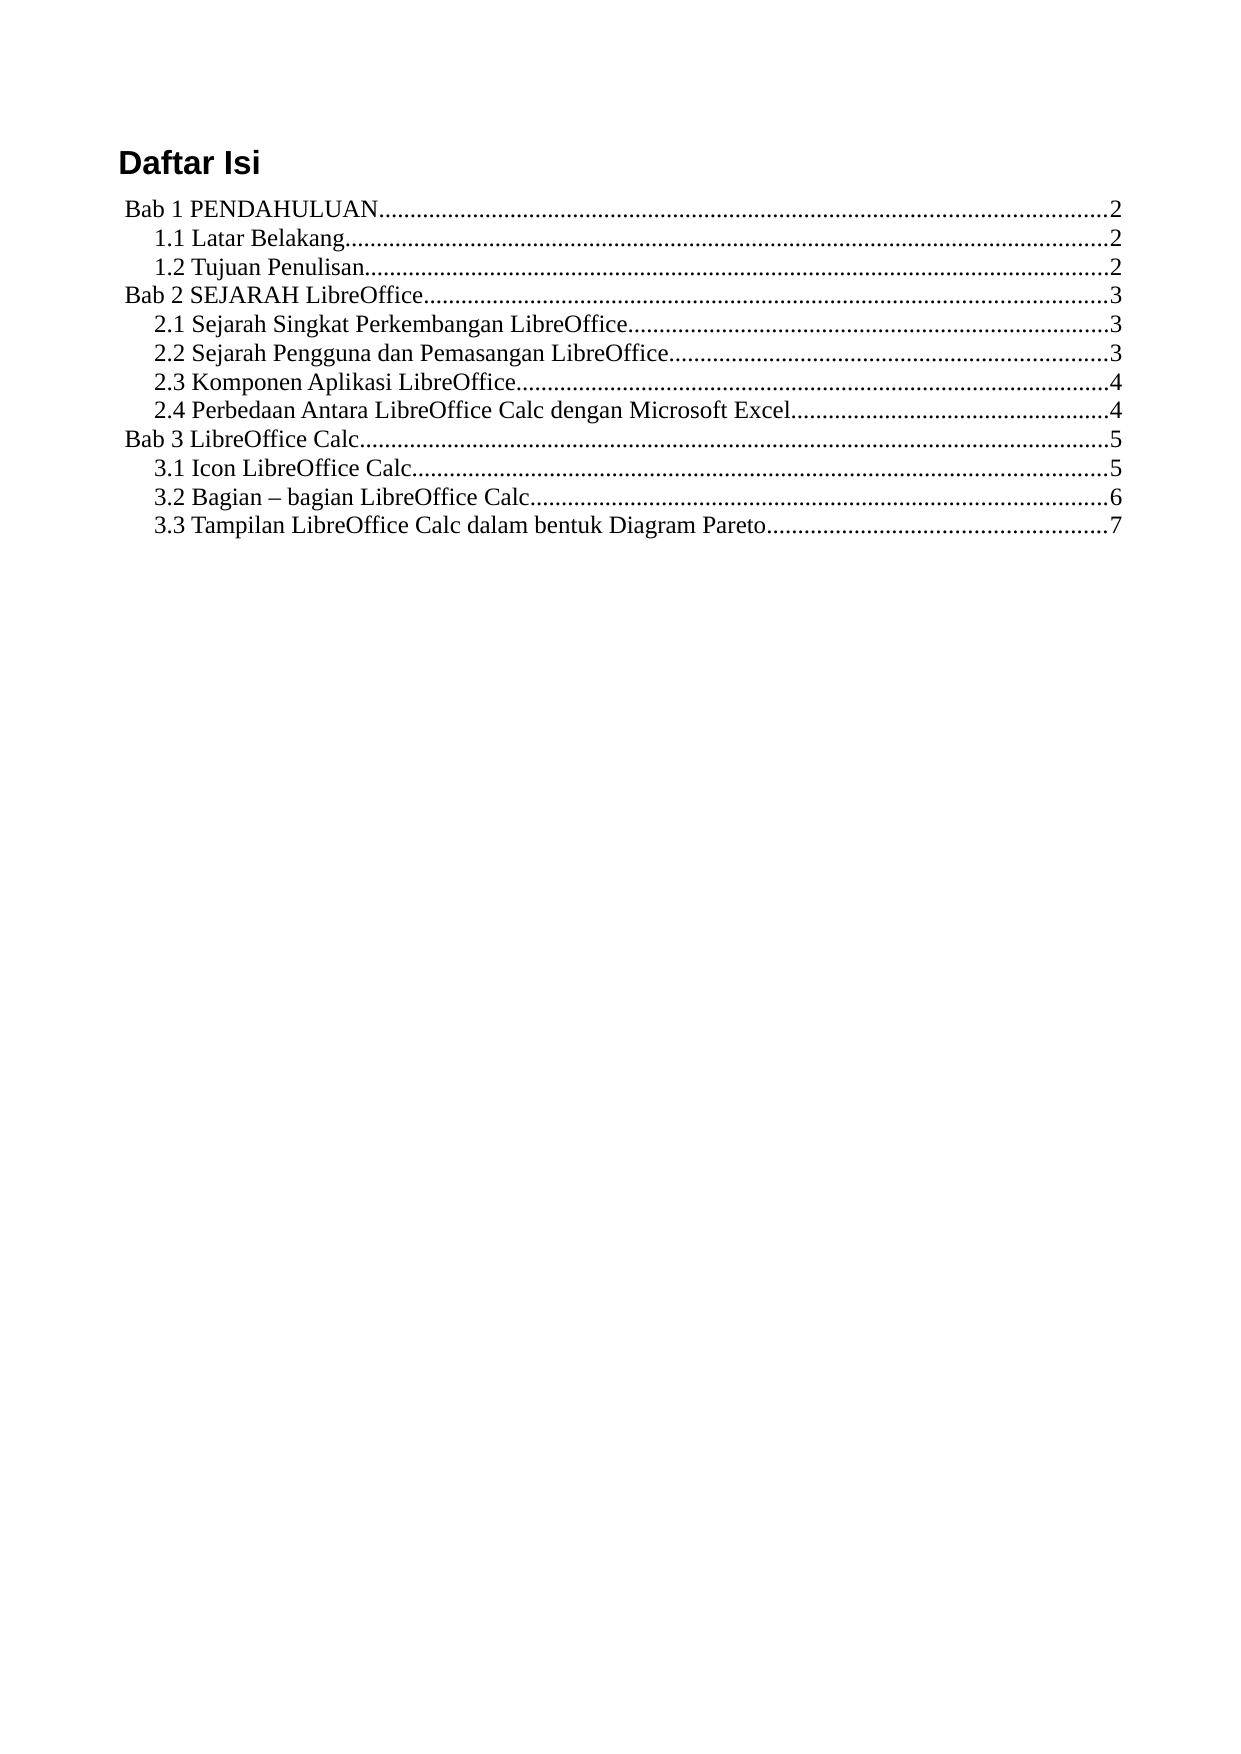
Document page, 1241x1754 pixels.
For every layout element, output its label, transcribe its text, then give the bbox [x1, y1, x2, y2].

text 1.2 Tujuan Penulisan 2 [148, 252, 1122, 280]
text 3.1 Icon LibreOffice Calc 5 [148, 453, 1122, 482]
text 1.1 Latar Belakang 2 [148, 223, 1122, 252]
text 3.3 Tampilan LibreOffice Calc dalam bentuk Diagram Pareto 7 [148, 510, 1122, 539]
text Bab 1 PENDAHULUAN 2 [118, 194, 1122, 223]
text 2.3 Komponen Aplikasi LibreOffice 4 [148, 367, 1122, 395]
text 3.2 Bagian – bagian LibreOffice Calc 6 [148, 482, 1122, 510]
subtitle Daftar Isi [118, 143, 1122, 182]
text Bab 2 SEJARAH LibreOffice 3 [118, 280, 1122, 309]
text 2.2 Sejarah Pengguna dan Pemasangan LibreOffice 3 [148, 338, 1122, 367]
text 2.4 Perbedaan Antara LibreOffice Calc dengan Microsoft Excel 4 [148, 395, 1122, 424]
text Bab 3 LibreOffice Calc 5 [118, 424, 1122, 453]
text 2.1 Sejarah Singkat Perkembangan LibreOffice 3 [148, 309, 1122, 338]
